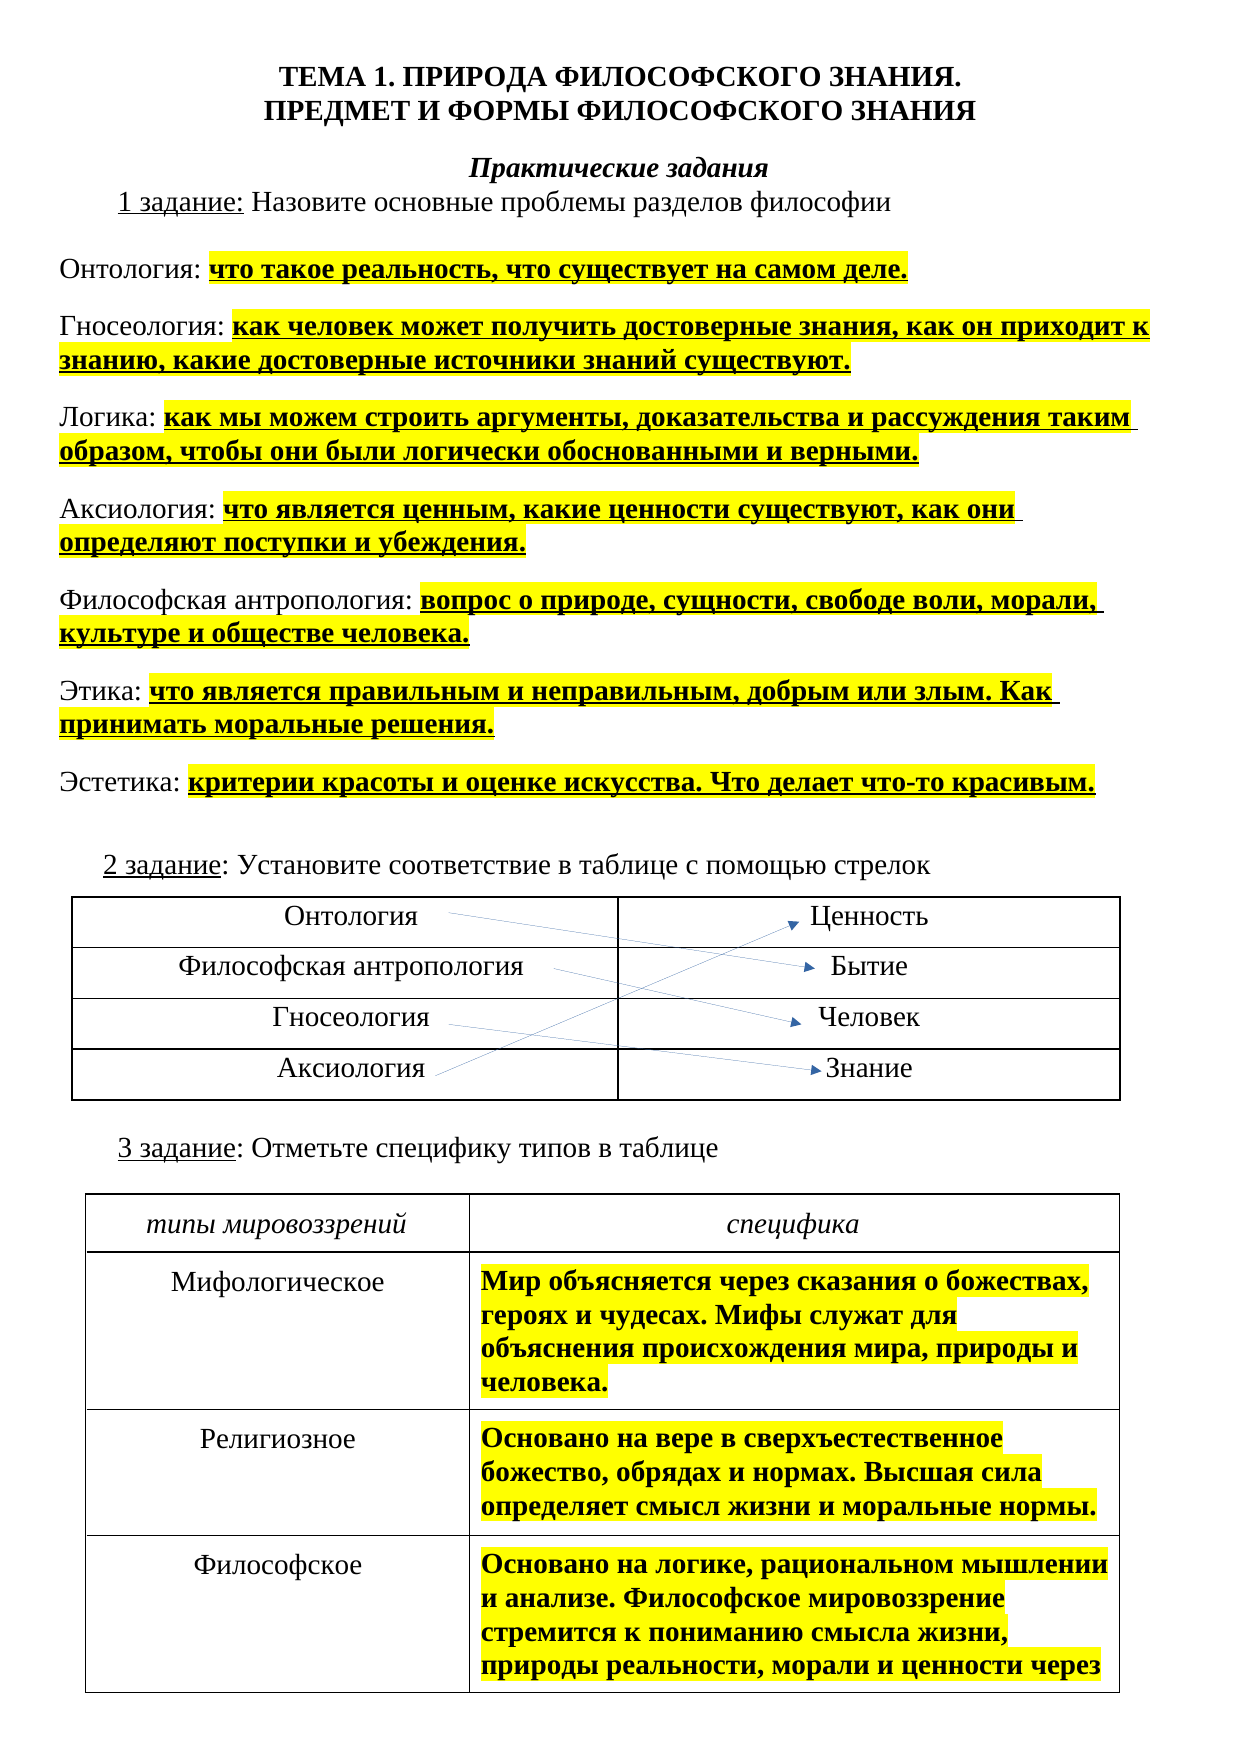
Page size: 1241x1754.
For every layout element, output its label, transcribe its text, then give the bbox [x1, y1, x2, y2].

subtitle ТЕМА 1. ПРИРОДА ФИЛОСОФСКОГО ЗНАНИЯ. [59, 59, 1181, 93]
table_cell Гносеология [73, 999, 613, 1048]
table_cell Основано на вере в сверхъестественное божество, обрядах и нормах. Высшая сила определяет смысл жизни и моральные нормы. [470, 1410, 1119, 1535]
table_header Онтология [73, 898, 617, 947]
text Аксиология: что является ценным, какие ценности существуют, как они определяют поступки и убеждения. [59, 491, 1150, 582]
text Этика: что является правильным и неправильным, добрым или злым. Как принимать моральные решения. [59, 673, 1150, 764]
table_cell Мир объясняется через сказания о божествах, героях и чудесах. Мифы служат для объяснения происхождения мира, природы и человека. [470, 1253, 1119, 1409]
subtitle ПРЕДМЕТ И ФОРМЫ ФИЛОСОФСКОГО ЗНАНИЯ [59, 93, 1181, 126]
table_cell [535, 1000, 617, 1045]
text 1 задание: Назовите основные проблемы разделов философии [59, 184, 1150, 217]
subtitle Практические задания [59, 150, 1181, 184]
table_cell [619, 984, 639, 997]
table_cell Аксиология [73, 1050, 617, 1099]
text 3 задание: Отметьте специфику типов в таблице [59, 1130, 1181, 1164]
table_cell [624, 989, 675, 997]
text Философская антропология: вопрос о природе, сущности, свободе воли, морали, культуре и обществе человека. [59, 582, 1150, 673]
table_cell Философское [86, 1536, 469, 1692]
table_cell Религиозное [86, 1410, 469, 1535]
table_cell Основано на логике, рациональном мышлении и анализе. Философское мировоззрение стремится к пониманию смысла жизни, природы реальности, морали и ценности через [470, 1536, 1119, 1692]
text Логика: как мы можем строить аргументы, доказательства и рассуждения таким образом, чтобы они были логически обоснованными и верными. [59, 399, 1150, 491]
table_cell Знание [619, 1050, 1119, 1099]
text Гносеология: как человек может получить достоверные знания, как он приходит к знанию, какие достоверные источники знаний существуют. [59, 308, 1150, 399]
text Эстетика: критерии красоты и оценке искусства. Что делает что-то красивым. [59, 764, 1150, 798]
table_cell Человек [619, 999, 1119, 1048]
table_cell Мифологическое [86, 1252, 469, 1409]
table_header Ценность [619, 898, 1119, 947]
table_cell Философская антропология [73, 948, 617, 997]
table_cell [619, 948, 718, 988]
text Онтология: что такое реальность, что существует на самом деле. [59, 251, 1150, 308]
table_cell [504, 1036, 617, 1048]
text 2 задание: Установите соответствие в таблице с помощью стрелок [59, 847, 1181, 880]
table_cell Бытие [646, 948, 1119, 997]
table_header типы мировоззрений [86, 1195, 469, 1251]
table_header специфика [470, 1195, 1119, 1251]
